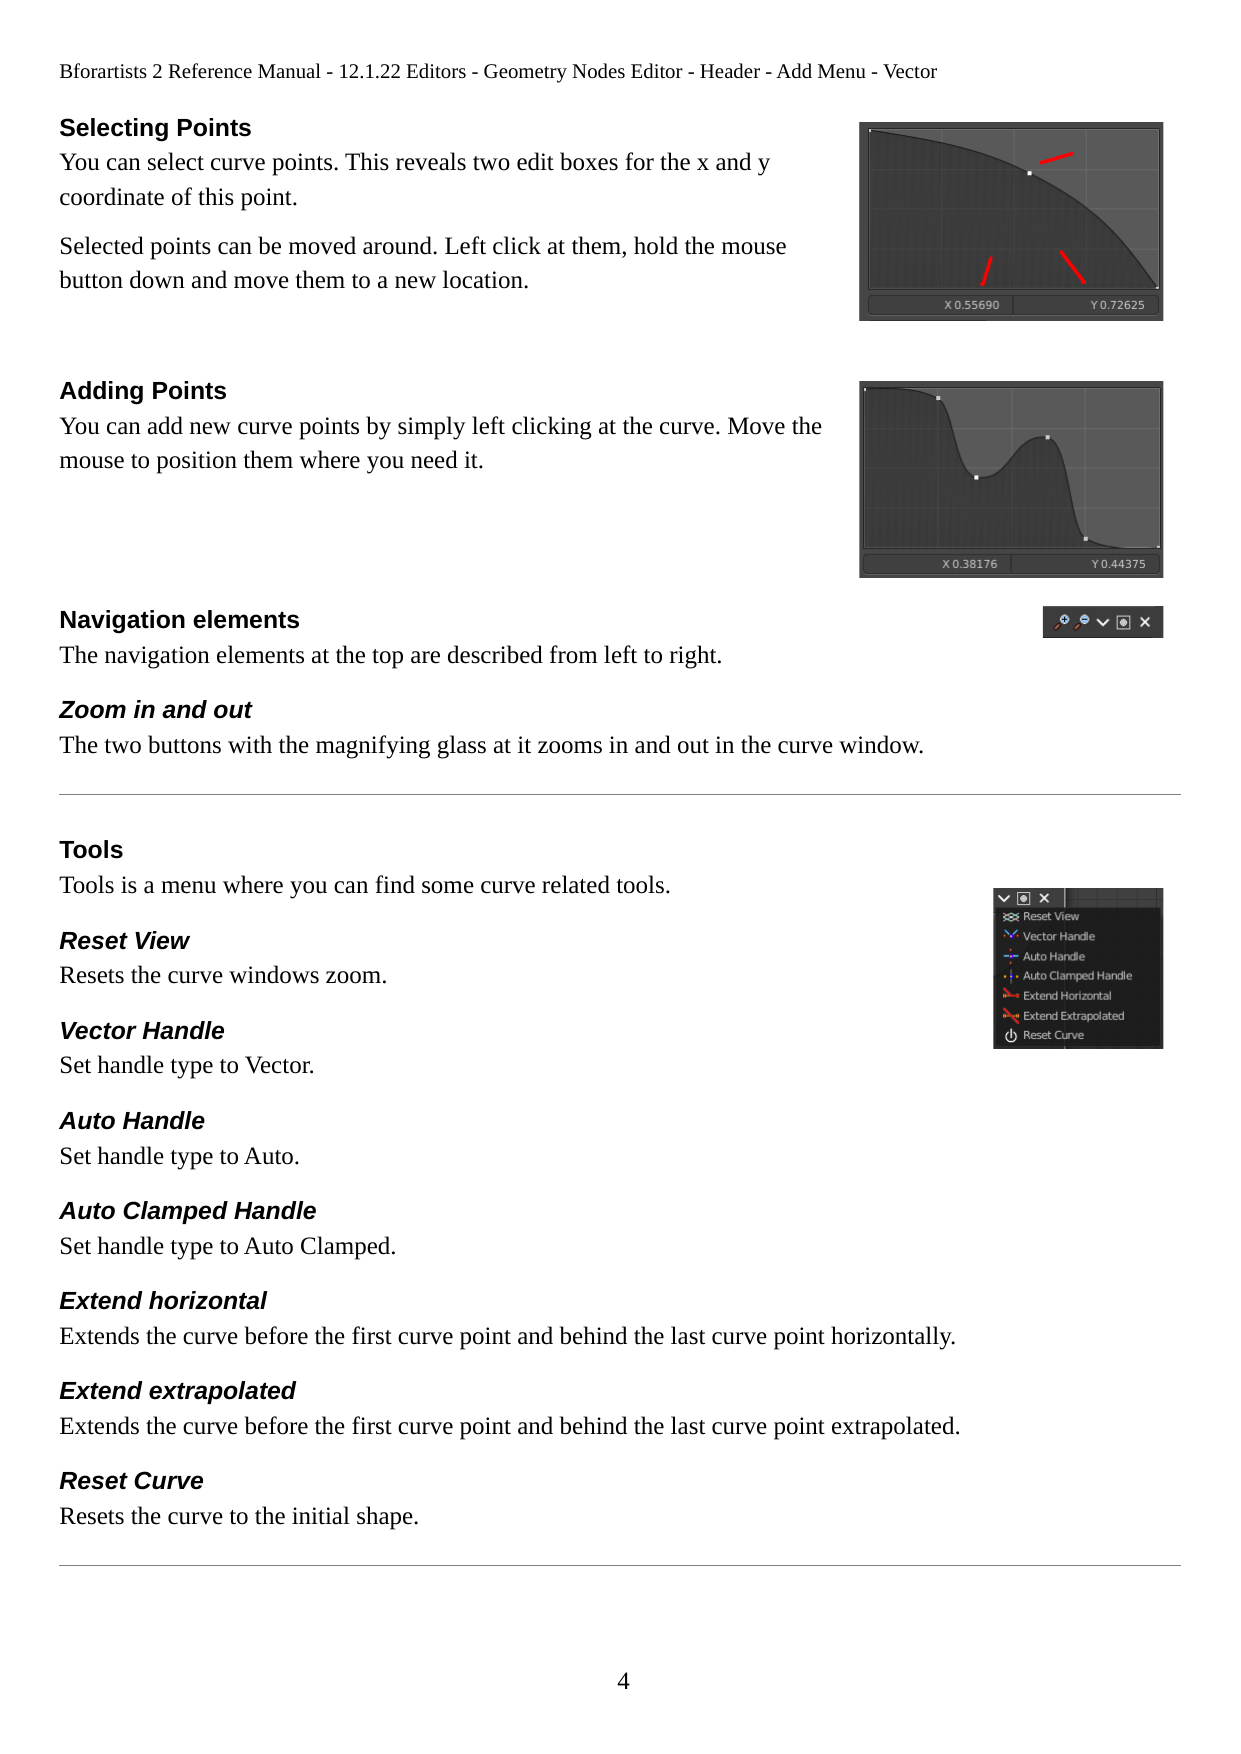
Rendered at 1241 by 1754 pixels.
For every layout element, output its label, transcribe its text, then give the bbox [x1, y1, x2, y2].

text Resets the curve windows zoom. [59, 961, 993, 989]
text The two buttons with the magnifying glass at it zooms in and out in the curve window. [59, 730, 1181, 759]
subtitle Navigation elements [59, 605, 1181, 633]
text Extends the curve before the first curve point and behind the last curve point extrapolated. [59, 1411, 1181, 1440]
picture [1042, 606, 1164, 638]
text Set handle type to Vector. [59, 1051, 1181, 1079]
subtitle [1164, 1016, 1181, 1044]
text You can select curve points. This reveals two edit boxes for the x and y coordinate of this point. [59, 147, 859, 211]
picture [859, 381, 1164, 578]
picture [993, 888, 1164, 1049]
subtitle Reset View [59, 926, 993, 954]
text Tools is a menu where you can find some curve related tools. [59, 870, 1181, 899]
picture [859, 122, 1164, 321]
text Selected points can be moved around. Left click at them, hold the mouse button down and move them to a new location. [59, 231, 859, 294]
subtitle Reset Curve [59, 1466, 1181, 1495]
subtitle [1164, 926, 1181, 954]
subtitle Zoom in and out [59, 695, 1181, 724]
text Extends the curve before the first curve point and behind the last curve point horizontally. [59, 1321, 1181, 1350]
subtitle Adding Points [59, 376, 1181, 404]
text The navigation elements at the top are described from left to right. [59, 640, 1181, 668]
text You can add new curve points by simply left clicking at the curve. Move the mouse to position them where you need it. [59, 411, 859, 474]
subtitle Selecting Points [59, 113, 1181, 141]
text Resets the curve to the initial shape. [59, 1501, 1181, 1530]
text Set handle type to Auto Clamped. [59, 1231, 1181, 1259]
subtitle Vector Handle [59, 1016, 993, 1044]
subtitle Auto Handle [59, 1106, 1181, 1134]
subtitle Auto Clamped Handle [59, 1196, 1181, 1224]
subtitle Tools [59, 836, 1181, 864]
subtitle Extend horizontal [59, 1286, 1181, 1315]
text Set handle type to Auto. [59, 1141, 1181, 1169]
subtitle Extend extrapolated [59, 1376, 1181, 1405]
